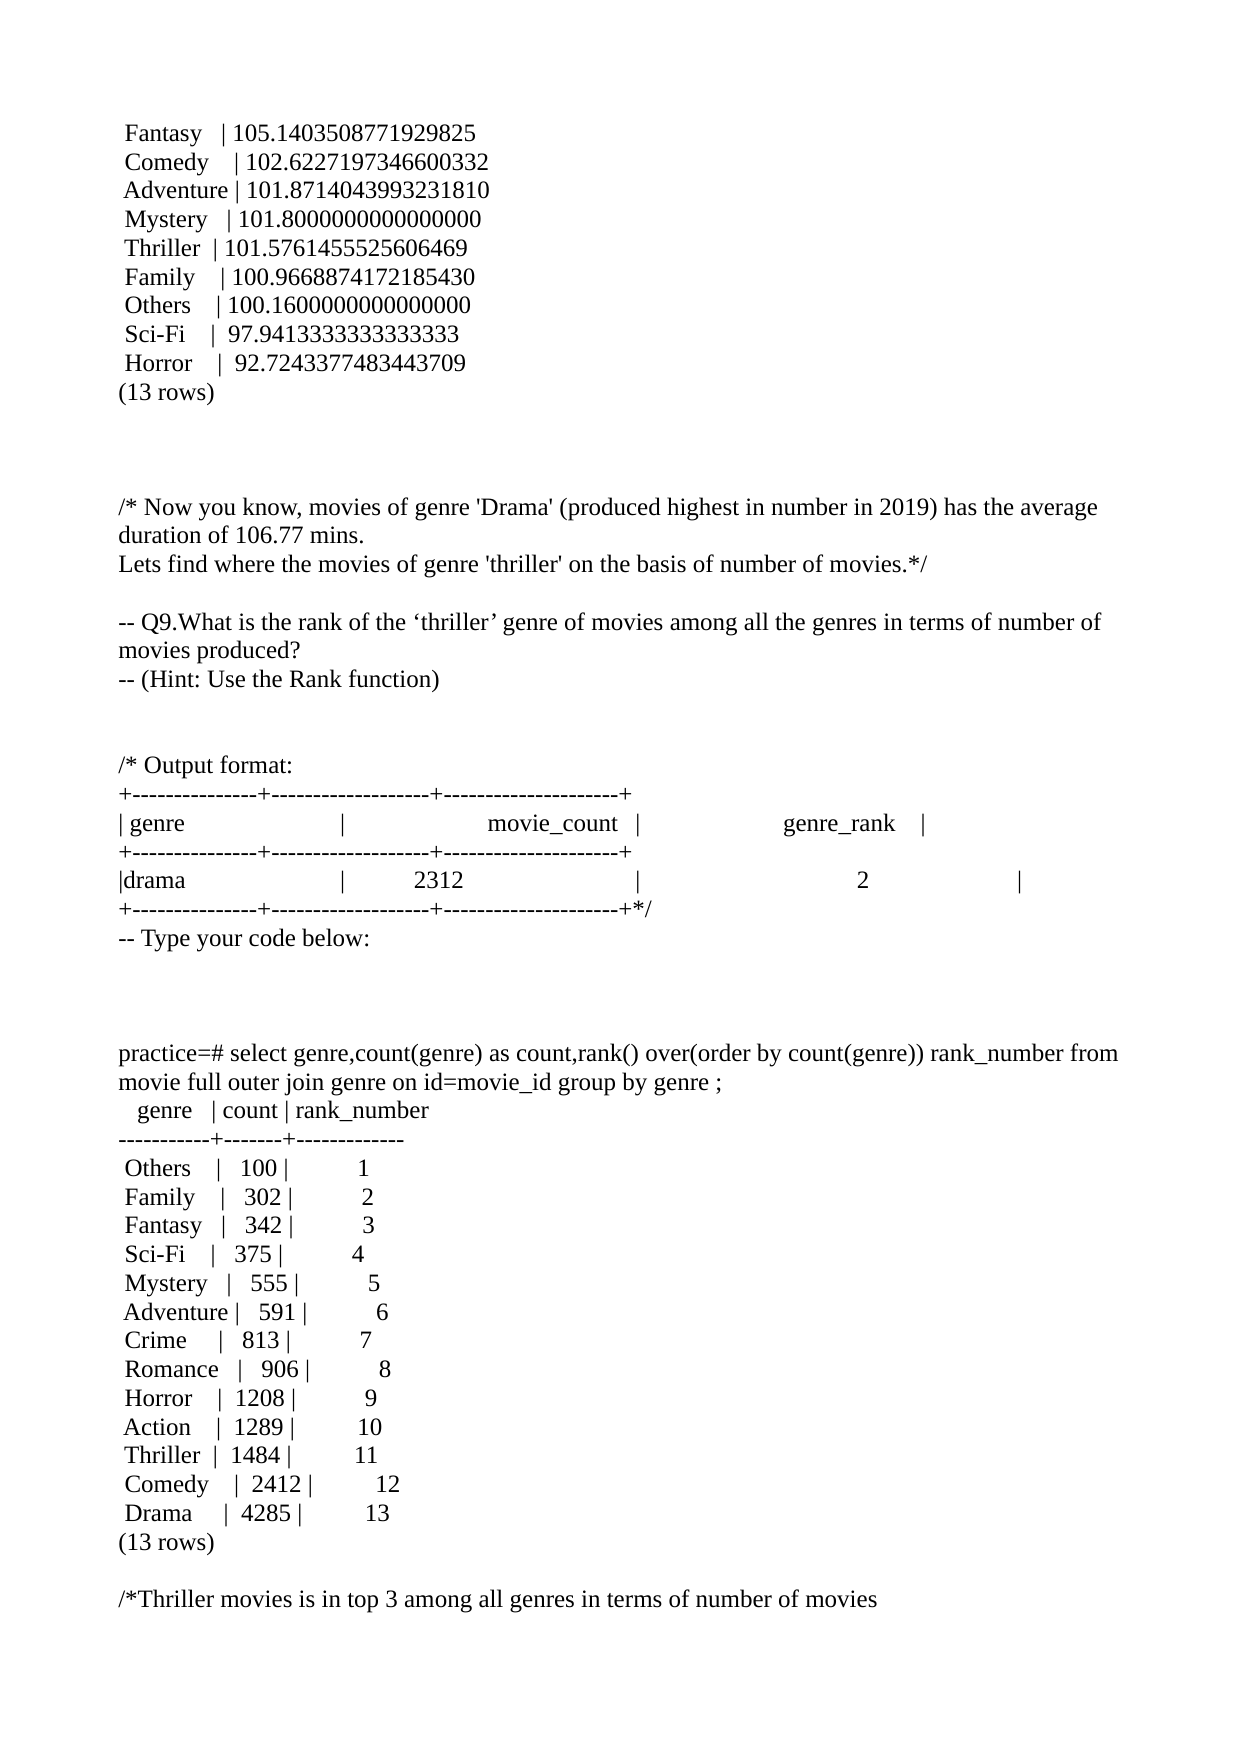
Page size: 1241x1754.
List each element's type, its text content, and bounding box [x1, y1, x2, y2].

text /*Thriller movies is in top 3 among all genres in terms of number of movies [118, 1584, 1122, 1613]
text Fantasy | 105.1403508771929825 [118, 118, 1122, 147]
text Family | 100.9668874172185430 [118, 262, 1122, 291]
text Adventure | 591 | 6 [118, 1297, 1122, 1326]
text Horror | 1208 | 9 [118, 1383, 1122, 1412]
text Comedy | 102.6227197346600332 [118, 147, 1122, 176]
text -- Type your code below: [118, 923, 1122, 952]
text -- (Hint: Use the Rank function) [118, 664, 1122, 693]
text practice=# select genre,count(genre) as count,rank() over(order by count(genre)) rank_number from movie full outer join genre on id=movie_id group by genre ; [118, 1038, 1122, 1096]
text +---------------+-------------------+---------------------+ [118, 837, 1122, 866]
text Comedy | 2412 | 12 [118, 1469, 1122, 1498]
text Mystery | 101.8000000000000000 [118, 204, 1122, 233]
text +---------------+-------------------+---------------------+ [118, 779, 1122, 808]
text (13 rows) [118, 377, 1122, 406]
text Thriller | 1484 | 11 [118, 1441, 1122, 1469]
text Others | 100 | 1 [118, 1153, 1122, 1182]
text Action | 1289 | 10 [118, 1412, 1122, 1441]
text Drama | 4285 | 13 [118, 1498, 1122, 1527]
text -----------+-------+------------- [118, 1124, 1122, 1153]
text genre | count | rank_number [118, 1096, 1122, 1124]
text Family | 302 | 2 [118, 1182, 1122, 1211]
text Sci-Fi | 375 | 4 [118, 1239, 1122, 1268]
text Crime | 813 | 7 [118, 1326, 1122, 1354]
text Lets find where the movies of genre 'thriller' on the basis of number of movies.*/ [118, 549, 1122, 578]
text -- Q9.What is the rank of the ‘thriller’ genre of movies among all the genres in terms of number of movies produced? [118, 607, 1122, 664]
text /* Output format: [118, 751, 1122, 779]
text Adventure | 101.8714043993231810 [118, 176, 1122, 204]
text Romance | 906 | 8 [118, 1354, 1122, 1383]
text Thriller | 101.5761455525606469 [118, 233, 1122, 262]
text Sci-Fi | 97.9413333333333333 [118, 319, 1122, 348]
text |drama | 2312 | 2 | [118, 866, 1122, 894]
text /* Now you know, movies of genre 'Drama' (produced highest in number in 2019) has the average duration of 106.77 mins. [118, 492, 1122, 549]
text (13 rows) [118, 1527, 1122, 1556]
text Others | 100.1600000000000000 [118, 291, 1122, 319]
text +---------------+-------------------+---------------------+*/ [118, 894, 1122, 923]
text Mystery | 555 | 5 [118, 1268, 1122, 1297]
text Fantasy | 342 | 3 [118, 1211, 1122, 1239]
text Horror | 92.7243377483443709 [118, 348, 1122, 377]
text | genre | movie_count | genre_rank | [118, 808, 1122, 837]
